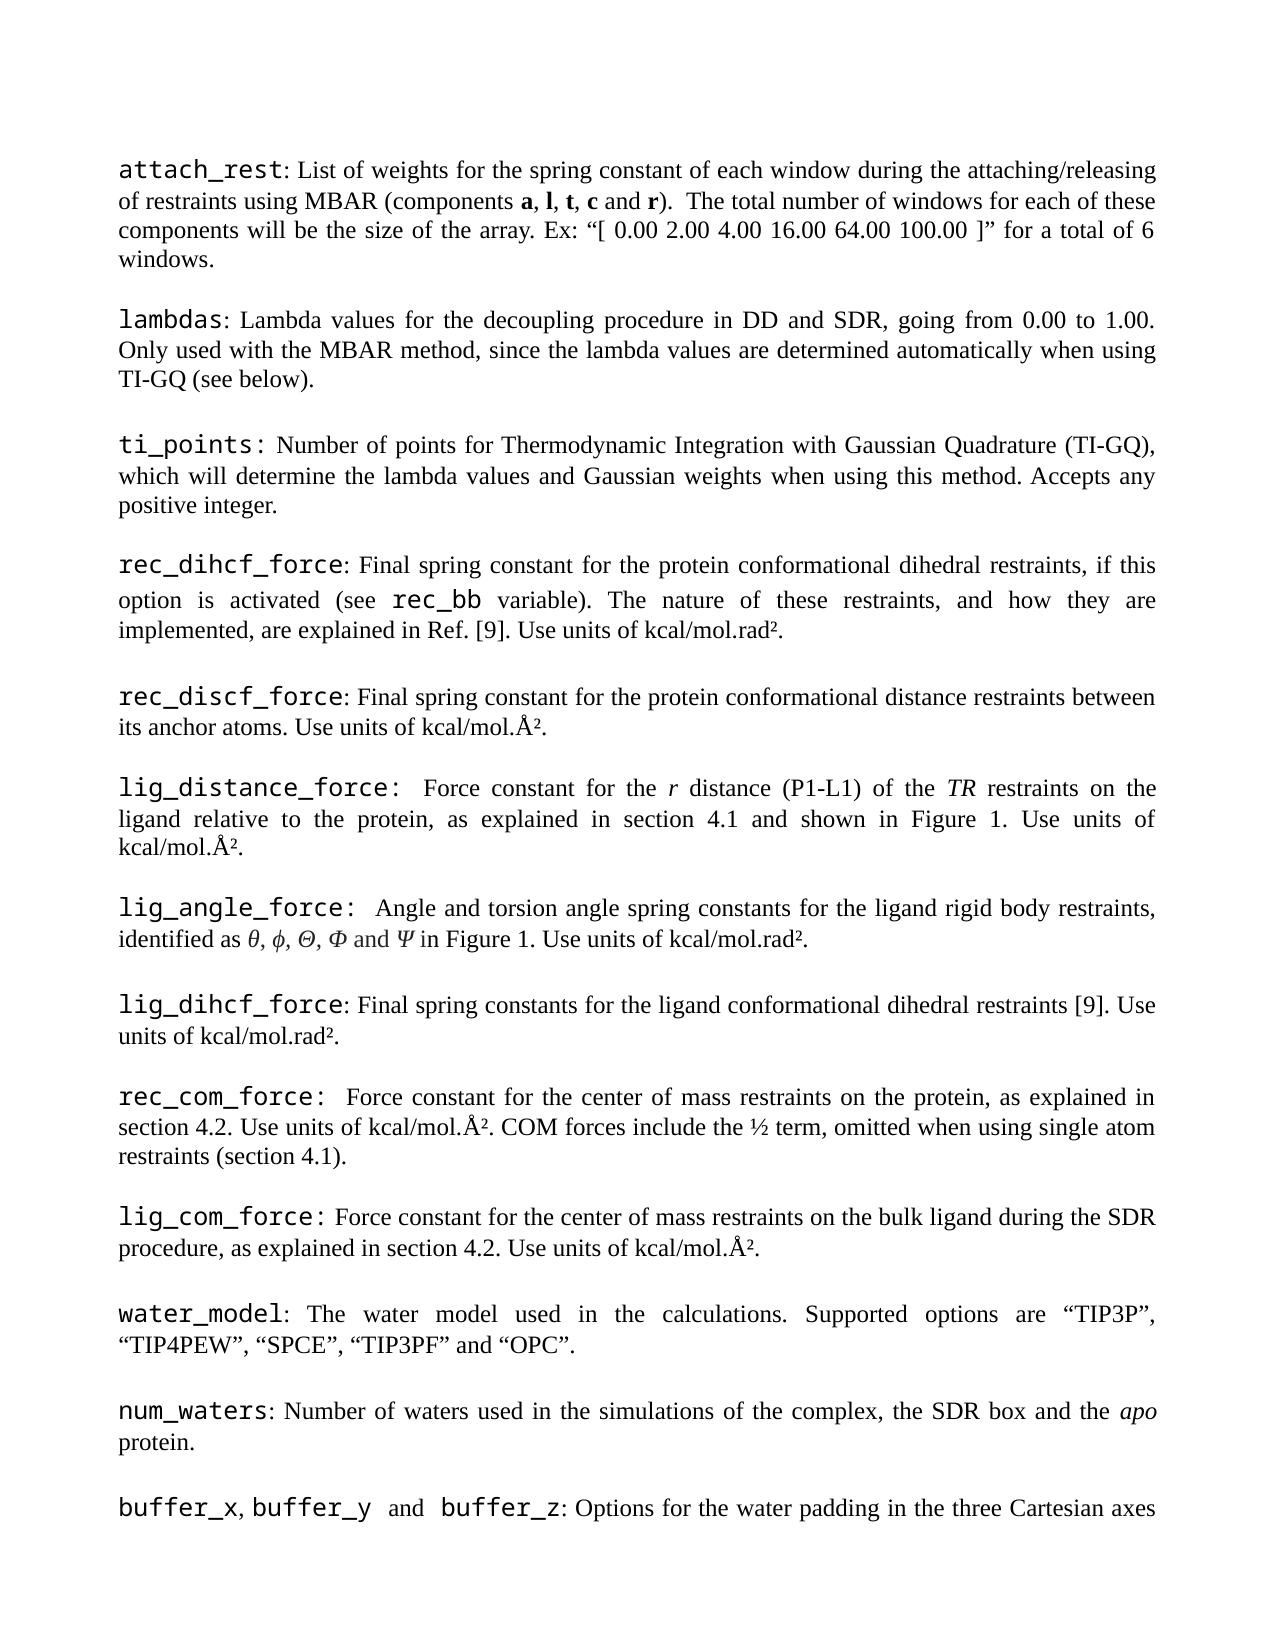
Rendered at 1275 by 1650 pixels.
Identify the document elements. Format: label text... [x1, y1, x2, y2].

text lambdas: Lambda values for the decoupling procedure in DD and SDR, going from 0.00 to 1.00. Only used with the MBAR method, since the lambda values are determined automatically when using TI-GQ (see below). [118, 301, 1157, 393]
text rec_discf_force: Final spring constant for the protein conformational distance restraints between its anchor atoms. Use units of kcal/mol.Å². [118, 678, 1157, 741]
text rec_com_force: Force constant for the center of mass restraints on the protein, as explained in section 4.2. Use units of kcal/mol.Å². COM forces include the ½ term, omitted when using single atom restraints (section 4.1). [118, 1078, 1157, 1170]
text buffer_x, buffer_y and buffer_z: Options for the water padding in the three Cartesian axes [118, 1489, 1157, 1523]
text num_waters: Number of waters used in the simulations of the complex, the SDR box and the apo protein. [118, 1392, 1157, 1455]
text attach_rest: List of weights for the spring constant of each window during the attaching/releasing of restraints using MBAR (components a, l, t, c and r). The total number of windows for each of these components will be the size of the array. Ex: “[ 0.00 2.00 4.00 16.00 64.00 100.00 ]” for a total of 6 windows. [118, 152, 1157, 272]
text lig_dihcf_force: Final spring constants for the ligand conformational dihedral restraints [9]. Use units of kcal/mol.rad². [118, 987, 1157, 1050]
text ti_points: Number of points for Thermodynamic Integration with Gaussian Quadrature (TI-GQ), which will determine the lambda values and Gaussian weights when using this method. Accepts any positive integer. [118, 427, 1157, 518]
text water_model: The water model used in the calculations. Supported options are “TIP3P”, “TIP4PEW”, “SPCE”, “TIP3PF” and “OPC”. [118, 1296, 1157, 1358]
text lig_angle_force: Angle and torsion angle spring constants for the ligand rigid body restraints, identified as θ, ϕ, Θ, Φ and Ψ in Figure 1. Use units of kcal/mol.rad². [118, 890, 1157, 953]
text lig_com_force: Force constant for the center of mass restraints on the bulk ligand during the SDR procedure, as explained in section 4.2. Use units of kcal/mol.Å². [118, 1199, 1157, 1262]
text lig_distance_force: Force constant for the r distance (P1-L1) of the TR restraints on the ligand relative to the protein, as explained in section 4.1 and shown in Figure 1. Use units of kcal/mol.Å². [118, 770, 1157, 861]
text rec_dihcf_force: Final spring constant for the protein conformational dihedral restraints, if this option is activated (see rec_bb variable). The nature of these restraints, and how they are implemented, are explained in Ref. [9]. Use units of kcal/mol.rad². [118, 547, 1157, 644]
